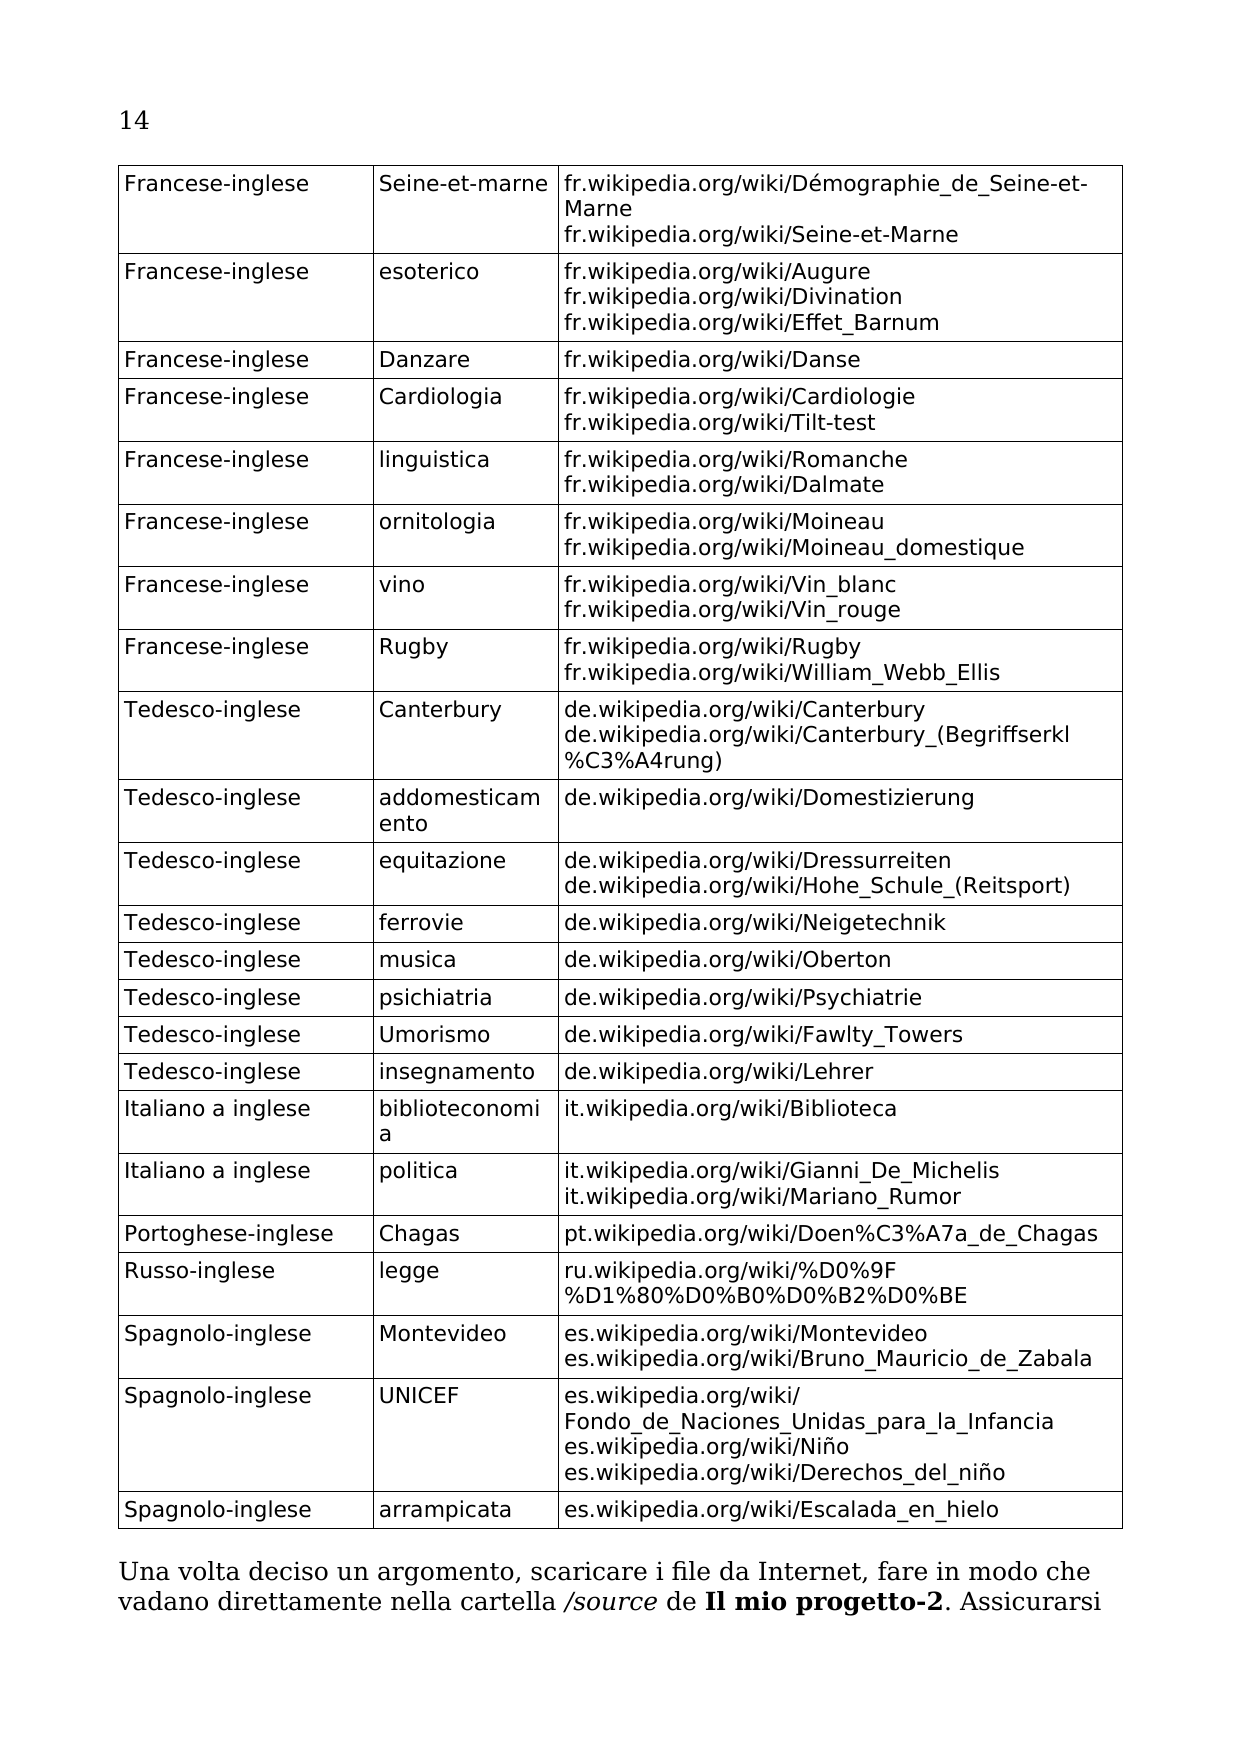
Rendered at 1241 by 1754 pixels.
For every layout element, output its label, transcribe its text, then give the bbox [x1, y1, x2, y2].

table_cell ru.wikipedia.org/wiki/%D0%9F%D1%80%D0%B0%D0%B2%D0%BE [559, 1253, 1122, 1315]
table_cell de.wikipedia.org/wiki/Canterbury de.wikipedia.org/wiki/Canterbury_(Begriffserkl%C3%A4rung) [559, 692, 1122, 779]
table_cell Tedesco-inglese [119, 1017, 373, 1053]
table_cell de.wikipedia.org/wiki/Oberton [559, 943, 1122, 979]
table_cell es.wikipedia.org/wiki/Fondo_de_Naciones_Unidas_para_la_Infancia es.wikipedia.org/wiki/Niño es.wikipedia.org/wiki/Derechos_del_niño [559, 1379, 1122, 1491]
table_cell biblioteconomia [374, 1091, 558, 1153]
table_cell addomesticamento [374, 780, 558, 842]
table_cell Tedesco-inglese [119, 906, 373, 942]
table_cell es.wikipedia.org/wiki/Escalada_en_hielo [559, 1492, 1122, 1528]
table_cell fr.wikipedia.org/wiki/Rugby fr.wikipedia.org/wiki/William_Webb_Ellis [559, 630, 1122, 691]
table_cell Portoghese-inglese [119, 1216, 373, 1252]
table_cell esoterico [374, 254, 558, 341]
table_cell es.wikipedia.org/wiki/Montevideo es.wikipedia.org/wiki/Bruno_Mauricio_de_Zabala [559, 1316, 1122, 1377]
table_cell de.wikipedia.org/wiki/Dressurreiten de.wikipedia.org/wiki/Hohe_Schule_(Reitsport) [559, 843, 1122, 904]
table_cell Umorismo [374, 1017, 558, 1053]
table_cell Tedesco-inglese [119, 943, 373, 979]
text Una volta deciso un argomento, scaricare i file da Internet, fare in modo che vadano direttamente nella cartella /source de Il mio progetto-2. Assicurarsi [118, 1529, 1122, 1616]
table_cell Russo-inglese [119, 1253, 373, 1315]
table_cell Cardiologia [374, 379, 558, 441]
table_cell it.wikipedia.org/wiki/Gianni_De_Michelis it.wikipedia.org/wiki/Mariano_Rumor [559, 1154, 1122, 1215]
table_cell fr.wikipedia.org/wiki/Danse [559, 342, 1122, 378]
table_cell Italiano a inglese [119, 1091, 373, 1153]
table_cell Francese-inglese [119, 166, 373, 253]
table_cell Francese-inglese [119, 505, 373, 566]
table_cell fr.wikipedia.org/wiki/Romanche fr.wikipedia.org/wiki/Dalmate [559, 442, 1122, 503]
table_cell de.wikipedia.org/wiki/Neigetechnik [559, 906, 1122, 942]
table_cell Francese-inglese [119, 379, 373, 441]
table_cell Francese-inglese [119, 442, 373, 503]
table_cell fr.wikipedia.org/wiki/Augure fr.wikipedia.org/wiki/Divination fr.wikipedia.org/wiki/Effet_Barnum [559, 254, 1122, 341]
table_cell politica [374, 1154, 558, 1215]
table_cell Chagas [374, 1216, 558, 1252]
table_cell Tedesco-inglese [119, 1054, 373, 1090]
table_cell psichiatria [374, 980, 558, 1016]
table_cell musica [374, 943, 558, 979]
table_cell UNICEF [374, 1379, 558, 1491]
table_cell fr.wikipedia.org/wiki/Vin_blanc fr.wikipedia.org/wiki/Vin_rouge [559, 567, 1122, 629]
table_cell Montevideo [374, 1316, 558, 1377]
table_cell ornitologia [374, 505, 558, 566]
table_cell equitazione [374, 843, 558, 904]
table_cell pt.wikipedia.org/wiki/Doen%C3%A7a_de_Chagas [559, 1216, 1122, 1252]
table_cell fr.wikipedia.org/wiki/Cardiologie fr.wikipedia.org/wiki/Tilt-test [559, 379, 1122, 441]
table_cell Rugby [374, 630, 558, 691]
table_cell Francese-inglese [119, 254, 373, 341]
table_cell de.wikipedia.org/wiki/Domestizierung [559, 780, 1122, 842]
table_cell Seine-et-marne [374, 166, 558, 253]
table_cell Spagnolo-inglese [119, 1492, 373, 1528]
table_cell it.wikipedia.org/wiki/Biblioteca [559, 1091, 1122, 1153]
table_cell Tedesco-inglese [119, 980, 373, 1016]
table_cell de.wikipedia.org/wiki/Fawlty_Towers [559, 1017, 1122, 1053]
table_cell fr.wikipedia.org/wiki/Démographie_de_Seine-et-Marne fr.wikipedia.org/wiki/Seine-et-Marne [559, 166, 1122, 253]
table_cell Tedesco-inglese [119, 843, 373, 904]
table_cell Francese-inglese [119, 342, 373, 378]
table_cell ferrovie [374, 906, 558, 942]
table_cell linguistica [374, 442, 558, 503]
table_cell Spagnolo-inglese [119, 1379, 373, 1491]
table_cell de.wikipedia.org/wiki/Lehrer [559, 1054, 1122, 1090]
table_cell vino [374, 567, 558, 629]
table_cell Italiano a inglese [119, 1154, 373, 1215]
table_cell arrampicata [374, 1492, 558, 1528]
table_cell Tedesco-inglese [119, 780, 373, 842]
table_cell Spagnolo-inglese [119, 1316, 373, 1377]
table_cell legge [374, 1253, 558, 1315]
table_cell fr.wikipedia.org/wiki/Moineau fr.wikipedia.org/wiki/Moineau_domestique [559, 505, 1122, 566]
table_cell de.wikipedia.org/wiki/Psychiatrie [559, 980, 1122, 1016]
table_cell Danzare [374, 342, 558, 378]
table_cell Francese-inglese [119, 567, 373, 629]
table_cell Francese-inglese [119, 630, 373, 691]
table_cell insegnamento [374, 1054, 558, 1090]
table_cell Canterbury [374, 692, 558, 779]
table_cell Tedesco-inglese [119, 692, 373, 779]
